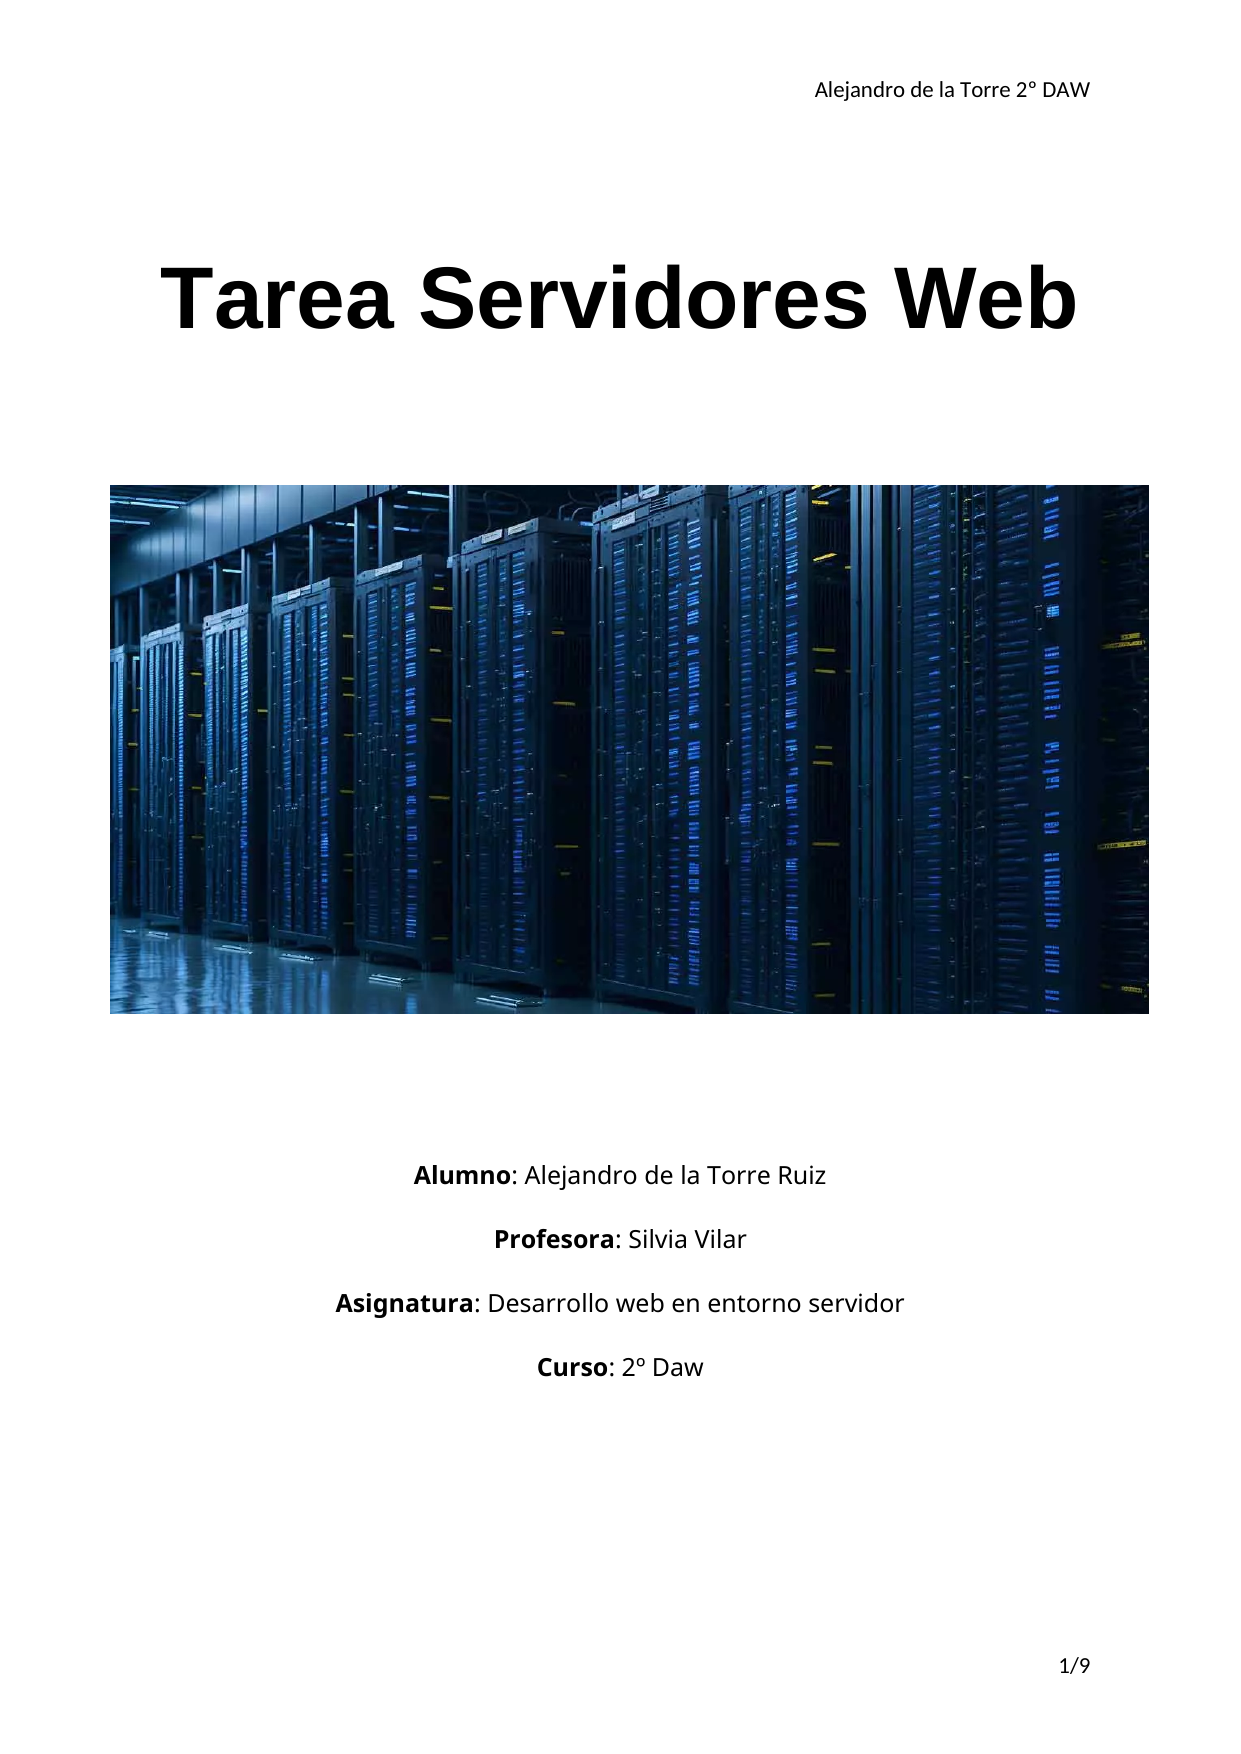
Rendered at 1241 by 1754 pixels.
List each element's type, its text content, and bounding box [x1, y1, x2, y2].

text Asignatura: Desarrollo web en entorno servidor [150, 1286, 1090, 1320]
title Tarea Servidores Web [150, 246, 1090, 347]
picture [110, 485, 1149, 1014]
text Curso: 2º Daw [150, 1349, 1090, 1384]
text Profesora: Silvia Vilar [150, 1222, 1090, 1256]
text Alumno: Alejandro de la Torre Ruiz [150, 1014, 1090, 1192]
